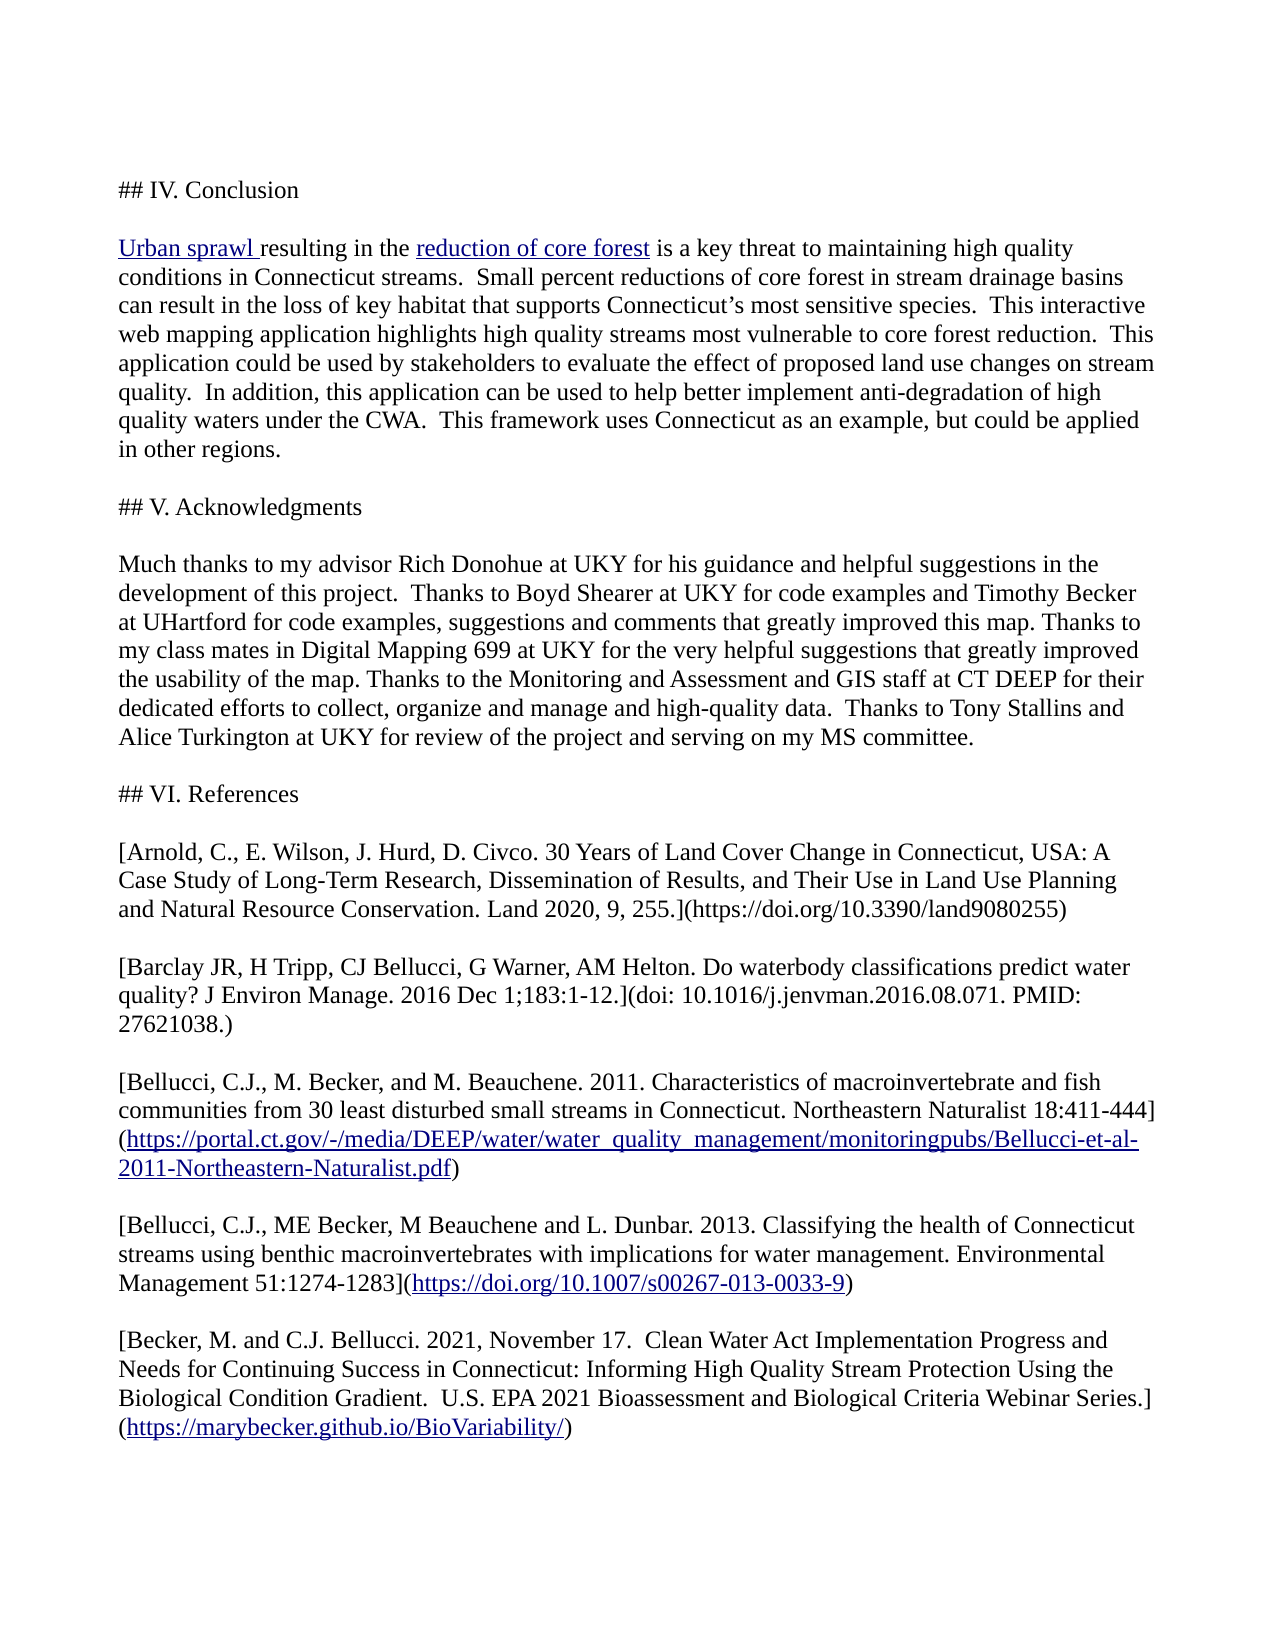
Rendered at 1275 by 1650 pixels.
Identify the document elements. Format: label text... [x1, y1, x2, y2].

text ## IV. Conclusion [118, 176, 1157, 204]
text [Becker, M. and C.J. Bellucci. 2021, November 17. Clean Water Act Implementation Progress and Needs for Continuing Success in Connecticut: Informing High Quality Stream Protection Using the Biological Condition Gradient. U.S. EPA 2021 Bioassessment and Biological Criteria Webinar Series.](https://marybecker.github.io/BioVariability/) [118, 1326, 1157, 1441]
text [Bellucci, C.J., M. Becker, and M. Beauchene. 2011. Characteristics of macroinvertebrate and fish communities from 30 least disturbed small streams in Connecticut. Northeastern Naturalist 18:411-444](https://portal.ct.gov/-/media/DEEP/water/water_quality_management/monitoringpubs/Bellucci-et-al-2011-Northeastern-Naturalist.pdf) [118, 1067, 1157, 1182]
text ## V. Acknowledgments [118, 492, 1157, 521]
text [Barclay JR, H Tripp, CJ Bellucci, G Warner, AM Helton. Do waterbody classifications predict water quality? J Environ Manage. 2016 Dec 1;183:1-12.](doi: 10.1016/j.jenvman.2016.08.071. PMID: 27621038.) [118, 952, 1157, 1038]
text [Arnold, C., E. Wilson, J. Hurd, D. Civco. 30 Years of Land Cover Change in Connecticut, USA: A Case Study of Long-Term Research, Dissemination of Results, and Their Use in Land Use Planning and Natural Resource Conservation. Land 2020, 9, 255.](https://doi.org/10.3390/land9080255) [118, 837, 1157, 923]
text Much thanks to my advisor Rich Donohue at UKY for his guidance and helpful suggestions in the development of this project. Thanks to Boyd Shearer at UKY for code examples and Timothy Becker at UHartford for code examples, suggestions and comments that greatly improved this map. Thanks to my class mates in Digital Mapping 699 at UKY for the very helpful suggestions that greatly improved the usability of the map. Thanks to the Monitoring and Assessment and GIS staff at CT DEEP for their dedicated efforts to collect, organize and manage and high-quality data. Thanks to Tony Stallins and Alice Turkington at UKY for review of the project and serving on my MS committee. [118, 549, 1157, 751]
text ## VI. References [118, 779, 1157, 808]
text Urban sprawl resulting in the reduction of core forest is a key threat to maintaining high quality conditions in Connecticut streams. Small percent reductions of core forest in stream drainage basins can result in the loss of key habitat that supports Connecticut’s most sensitive species. This interactive web mapping application highlights high quality streams most vulnerable to core forest reduction. This application could be used by stakeholders to evaluate the effect of proposed land use changes on stream quality. In addition, this application can be used to help better implement anti-degradation of high quality waters under the CWA. This framework uses Connecticut as an example, but could be applied in other regions. [118, 233, 1157, 463]
text [Bellucci, C.J., ME Becker, M Beauchene and L. Dunbar. 2013. Classifying the health of Connecticut streams using benthic macroinvertebrates with implications for water management. Environmental Management 51:1274-1283](https://doi.org/10.1007/s00267-013-0033-9) [118, 1211, 1157, 1297]
